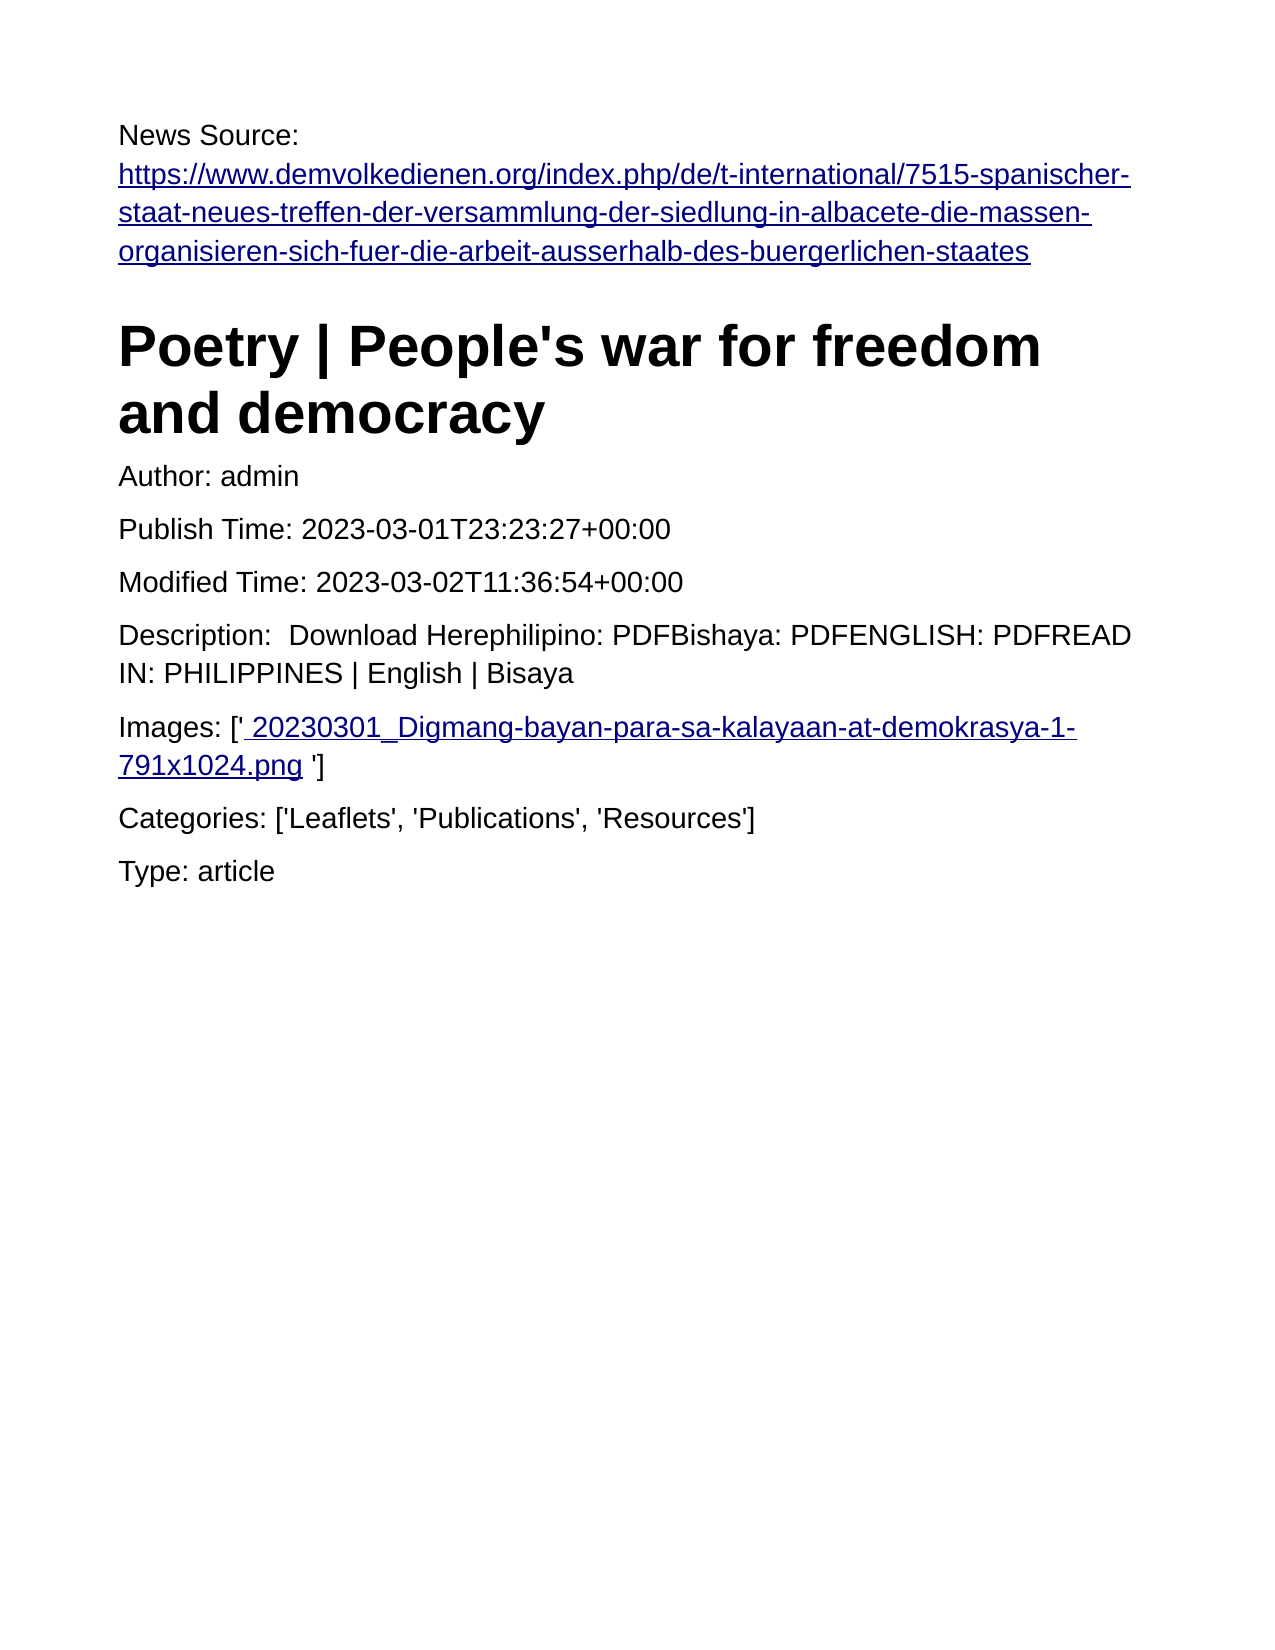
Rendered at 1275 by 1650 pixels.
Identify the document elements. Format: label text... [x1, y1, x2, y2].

text Description: Download Herephilipino: PDFBishaya: PDFENGLISH: PDFREAD IN: PHILIPPINES | English | Bisaya [118, 618, 1157, 690]
text Author: admin [118, 458, 1157, 492]
text Modified Time: 2023-03-02T11:36:54+00:00 [118, 565, 1157, 598]
text Categories: ['Leaflets', 'Publications', 'Resources'] [118, 801, 1157, 835]
subtitle Poetry | People's war for freedom and democracy [118, 312, 1157, 446]
text News Source: https://www.demvolkedienen.org/index.php/de/t-international/7515-spanischer-staat-neues-treffen-der-versammlung-der-siedlung-in-albacete-die-massen-organisieren-sich-fuer-die-arbeit-ausserhalb-des-buergerlichen-staates [118, 118, 1157, 267]
text Images: [' 20230301_Digmang-bayan-para-sa-kalayaan-at-demokrasya-1-791x1024.png '] [118, 709, 1157, 782]
text Type: article [118, 854, 1157, 888]
text Publish Time: 2023-03-01T23:23:27+00:00 [118, 512, 1157, 545]
